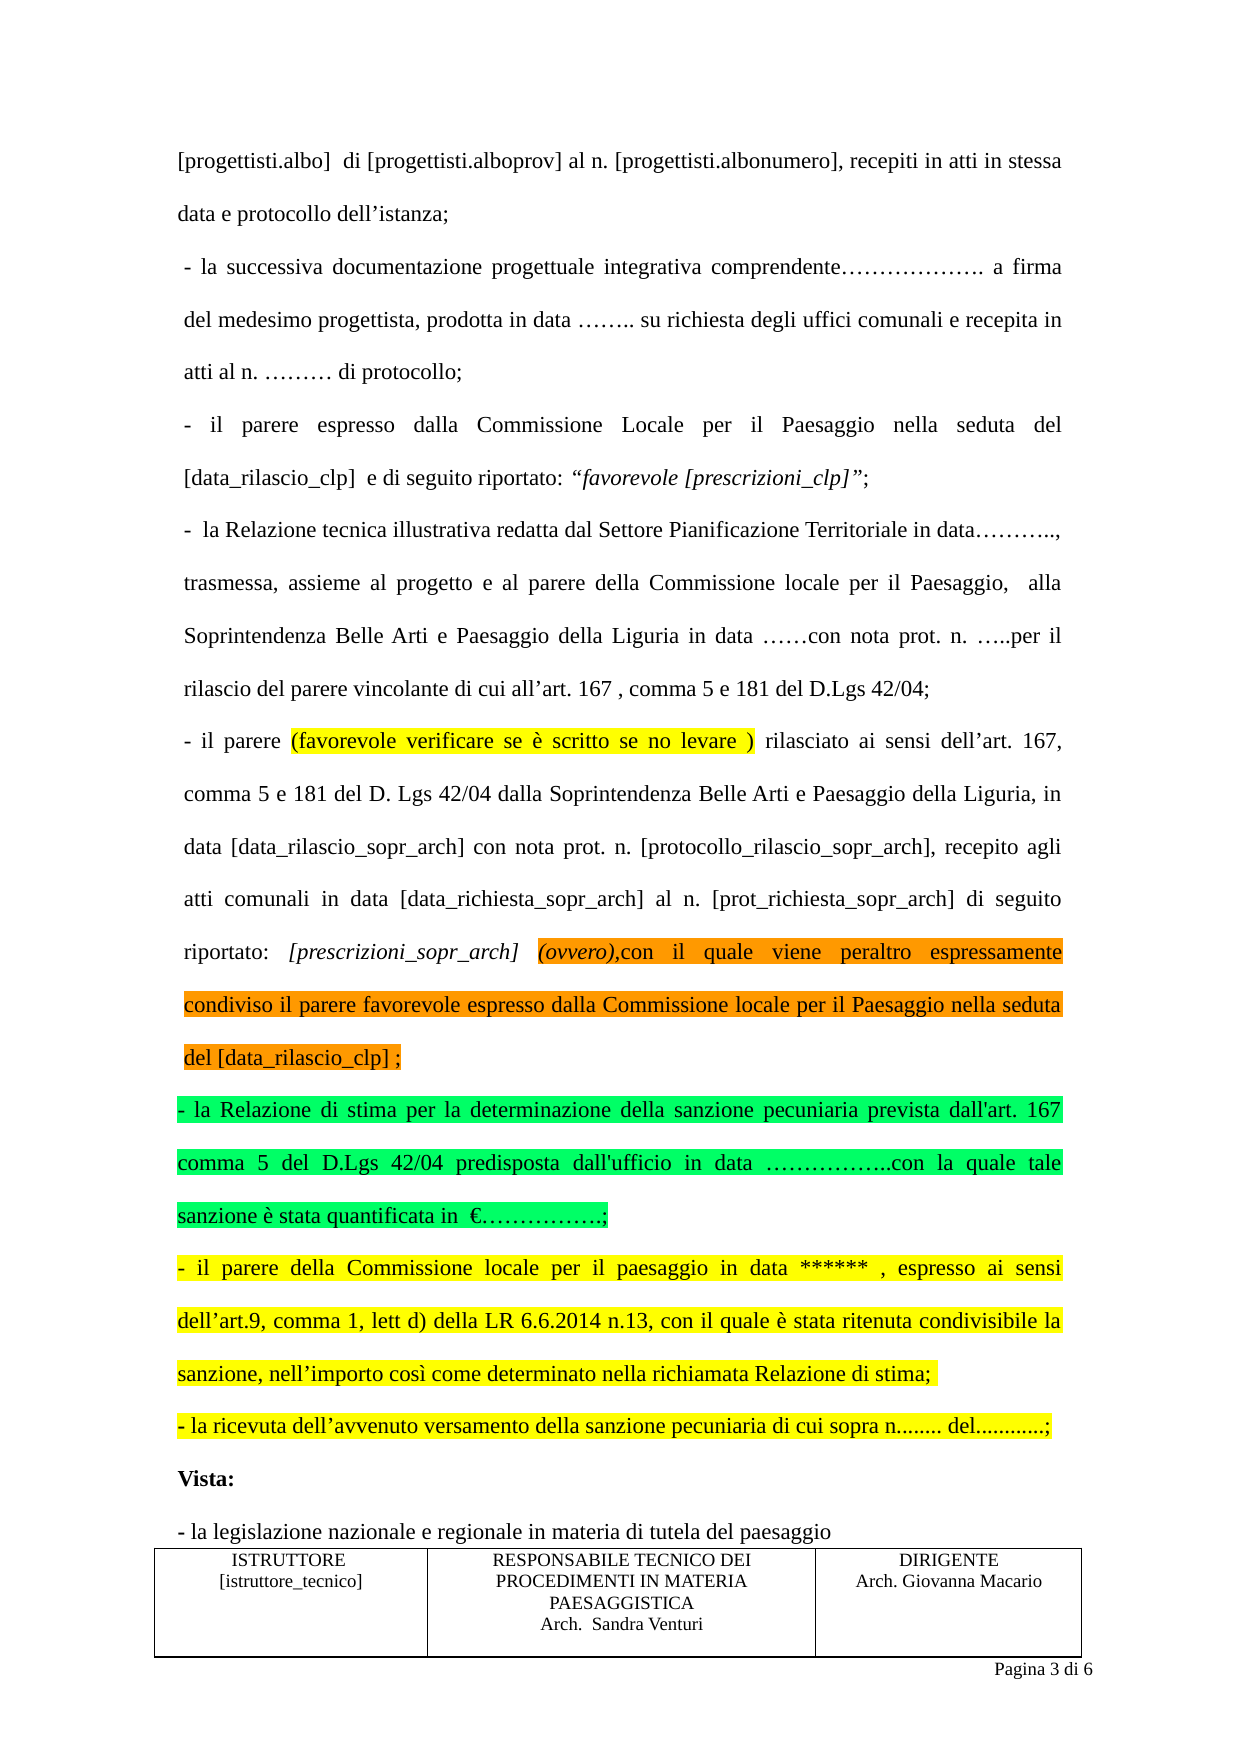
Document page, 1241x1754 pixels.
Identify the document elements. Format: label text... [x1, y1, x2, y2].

text - la ricevuta dell’avvenuto versamento della sanzione pecuniaria di cui sopra n........ del............; [177, 1413, 1063, 1439]
text - la successiva documentazione progettuale integrativa comprendente………………. a firma del medesimo progettista, prodotta in data …….. su richiesta degli uffici comunali e recepita in atti al n. ……… di protocollo; [184, 253, 1063, 385]
text [progettisti.albo] di [progettisti.alboprov] al n. [progettisti.albonumero], recepiti in atti in stessa data e protocollo dell’istanza; [177, 148, 1063, 227]
text - la Relazione tecnica illustrativa redatta dal Settore Pianificazione Territoriale in data……….., trasmessa, assieme al progetto e al parere della Commissione locale per il Paesaggio, alla Soprintendenza Belle Arti e Paesaggio della Liguria in data ……con nota prot. n. …..per il rilascio del parere vincolante di cui all’art. 167 , comma 5 e 181 del D.Lgs 42/04; [184, 517, 1063, 701]
text - la legislazione nazionale e regionale in materia di tutela del paesaggio [177, 1518, 1063, 1544]
text - il parere della Commissione locale per il paesaggio in data ****** , espresso ai sensi dell’art.9, comma 1, lett d) della LR 6.6.2014 n.13, con il quale è stata ritenuta condivisibile la sanzione, nell’importo così come determinato nella richiamata Relazione di stima; [177, 1254, 1063, 1386]
text Vista: [177, 1465, 1063, 1492]
text - il parere (favorevole verificare se è scritto se no levare ) rilasciato ai sensi dell’art. 167, comma 5 e 181 del D. Lgs 42/04 dalla Soprintendenza Belle Arti e Paesaggio della Liguria, in data [data_rilascio_sopr_arch] con nota prot. n. [protocollo_rilascio_sopr_arch], recepito agli atti comunali in data [data_richiesta_sopr_arch] al n. [prot_richiesta_sopr_arch] di seguito riportato: [prescrizioni_sopr_arch] (ovvero),con il quale viene peraltro espressamente condiviso il parere favorevole espresso dalla Commissione locale per il Paesaggio nella seduta del [data_rilascio_clp] ; [184, 727, 1063, 1070]
text - la Relazione di stima per la determinazione della sanzione pecuniaria prevista dall'art. 167 comma 5 del D.Lgs 42/04 predisposta dall'ufficio in data ……………..con la quale tale sanzione è stata quantificata in €…………….; [177, 1096, 1063, 1228]
text - il parere espresso dalla Commissione Locale per il Paesaggio nella seduta del [data_rilascio_clp] e di seguito riportato: “favorevole [prescrizioni_clp]”; [184, 411, 1063, 490]
